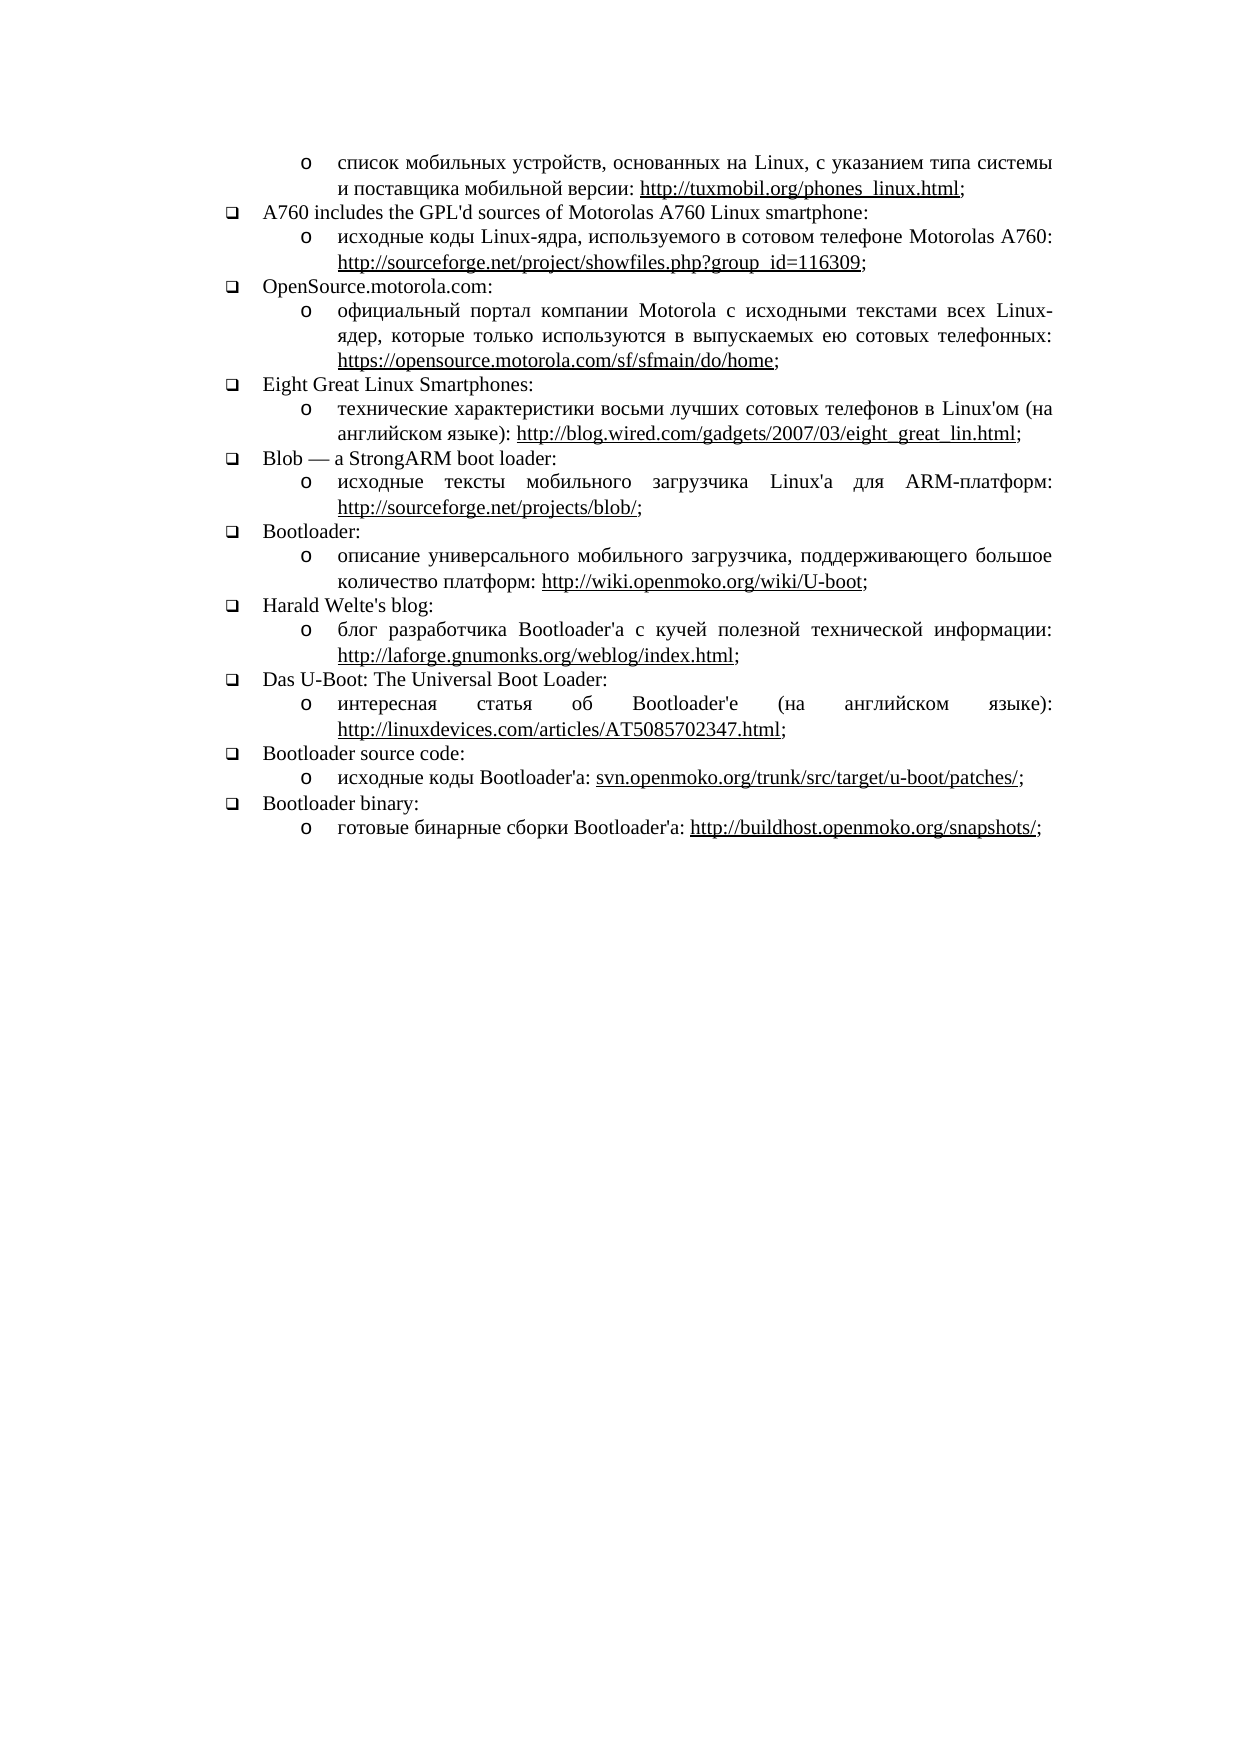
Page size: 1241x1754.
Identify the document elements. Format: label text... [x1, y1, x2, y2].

list Blob — a StrongARM boot loader: [225, 445, 1053, 469]
list Bootloader source code: [225, 741, 1053, 765]
list список мобильных устройств, основанных на Linux, с указанием типа системы и поставщика мобильной версии: http://tuxmobil.org/phones_linux.html; [300, 150, 1053, 200]
list интересная статья об Bootloader'е (на английском языке): http://linuxdevices.com/articles/AT5085702347.html; [300, 691, 1053, 741]
list официальный портал компании Motorola с исходными текстами всех Linux-ядер, которые только используются в выпускаемых ею сотовых телефонных: https://opensource.motorola.com/sf/sfmain/do/home; [300, 298, 1053, 372]
list исходные тексты мобильного загрузчика Linux'а для ARM-платформ: http://sourceforge.net/projects/blob/; [300, 469, 1053, 519]
list блог разработчика Bootloader'а с кучей полезной технической информации: http://laforge.gnumonks.org/weblog/index.html; [300, 617, 1053, 667]
list Harald Welte's blog: [225, 593, 1053, 617]
list OpenSource.motorola.com: [225, 274, 1053, 298]
list Das U-Boot: The Universal Boot Loader: [225, 667, 1053, 691]
list описание универсального мобильного загрузчика, поддерживающего большое количество платформ: http://wiki.openmoko.org/wiki/U-boot; [300, 543, 1053, 593]
list готовые бинарные сборки Bootloader'а: http://buildhost.openmoko.org/snapshots/; [300, 815, 1053, 840]
list технические характеристики восьми лучших сотовых телефонов в Linux'ом (на английском языке): http://blog.wired.com/gadgets/2007/03/eight_great_lin.html; [300, 396, 1053, 445]
list A760 includes the GPL'd sources of Motorolas A760 Linux smartphone: [225, 200, 1053, 224]
list исходные коды Bootloader'а: svn.openmoko.org/trunk/src/target/u-boot/patches/; [300, 765, 1053, 791]
list Bootloader: [225, 519, 1053, 543]
list Bootloader binary: [225, 791, 1053, 815]
list Eight Great Linux Smartphones: [225, 372, 1053, 396]
list исходные коды Linux-ядра, используемого в сотовом телефоне Motorolas A760: http://sourceforge.net/project/showfiles.php?group_id=116309; [300, 224, 1053, 274]
